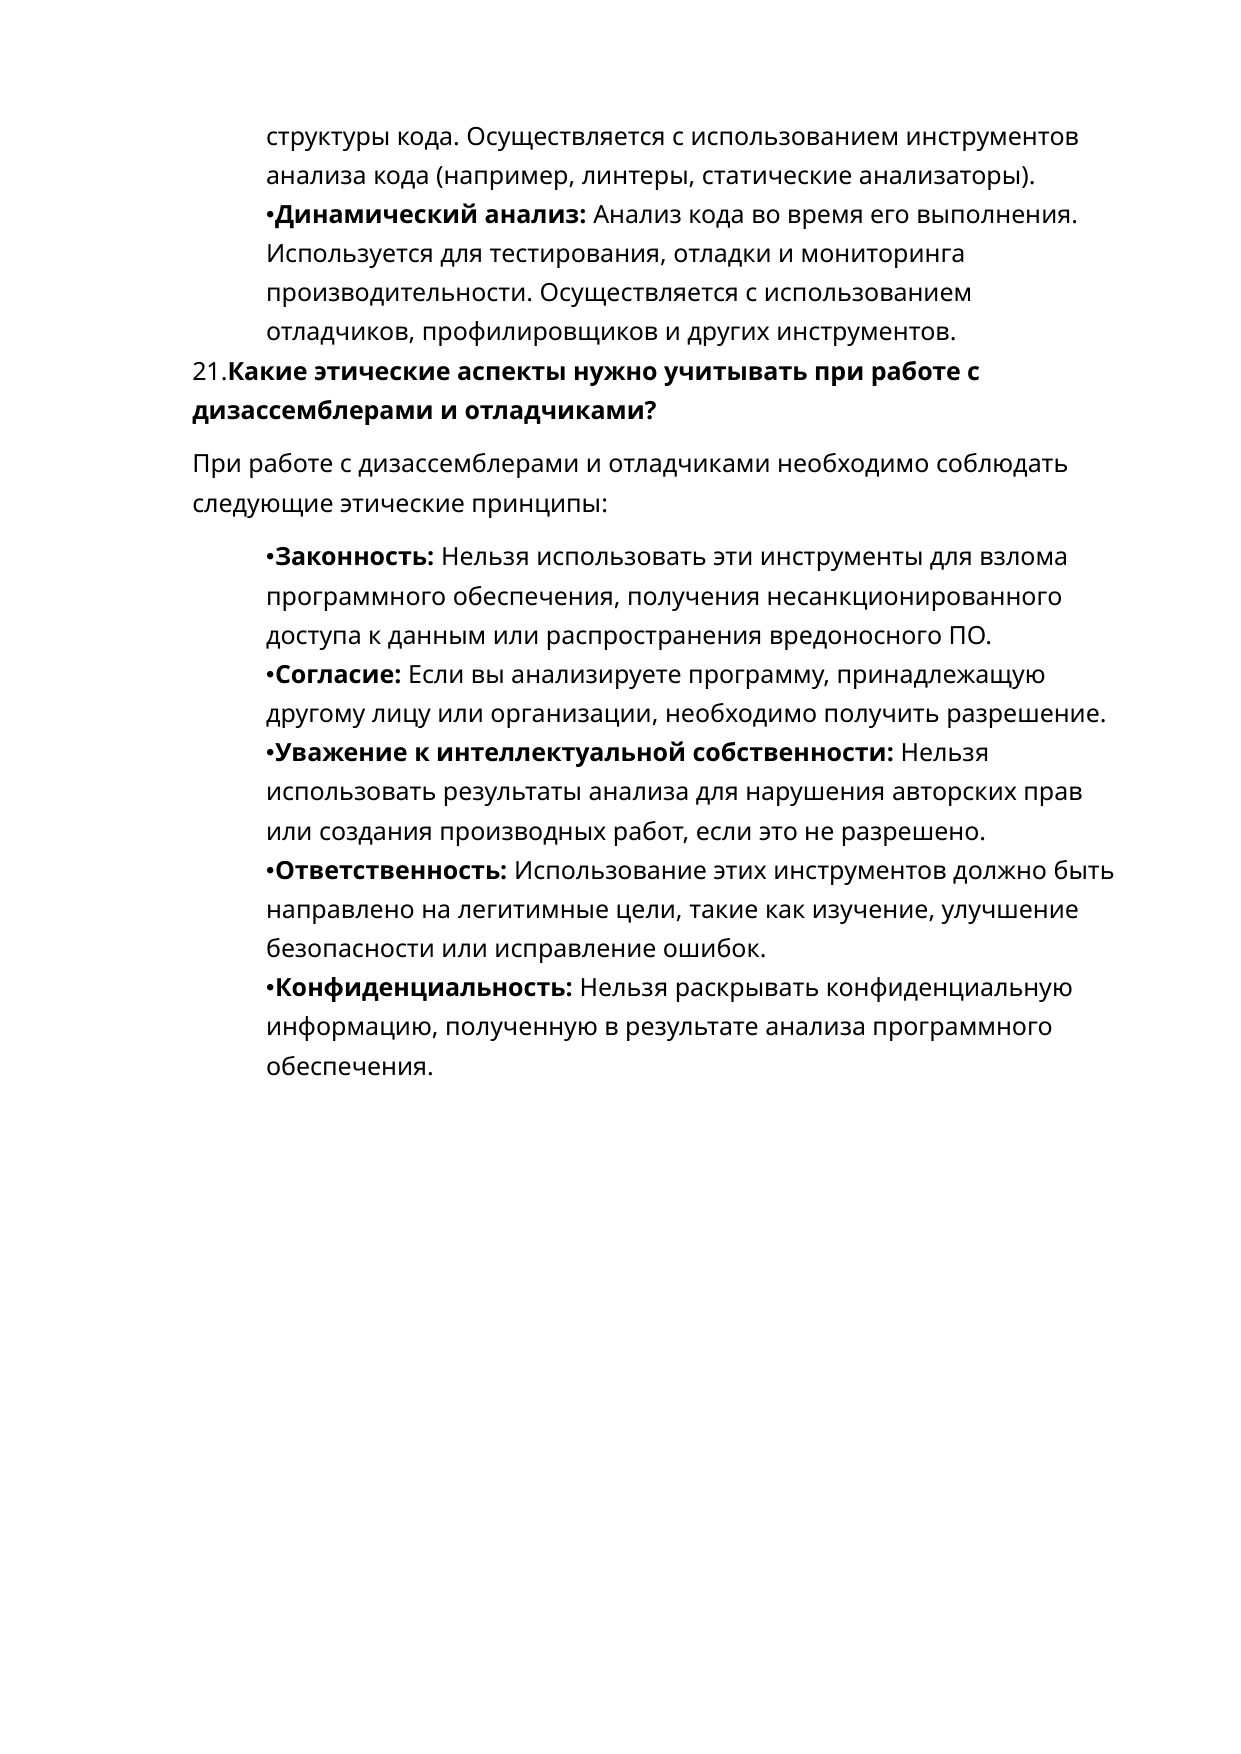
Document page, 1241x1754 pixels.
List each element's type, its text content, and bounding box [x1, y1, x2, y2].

list Уважение к интеллектуальной собственности: Нельзя использовать результаты анализа для нарушения авторских прав или создания производных работ, если это не разрешено. [118, 735, 1122, 847]
list Законность: Нельзя использовать эти инструменты для взлома программного обеспечения, получения несанкционированного доступа к данным или распространения вредоносного ПО. [118, 539, 1122, 651]
list Какие этические аспекты нужно учитывать при работе с дизассемблерами и отладчиками? [118, 353, 1122, 426]
list При работе с дизассемблерами и отладчиками необходимо соблюдать следующие этические принципы: [118, 446, 1122, 519]
list Динамический анализ: Анализ кода во время его выполнения. Используется для тестирования, отладки и мониторинга производительности. Осуществляется с использованием отладчиков, профилировщиков и других инструментов. [118, 196, 1122, 348]
list Ответственность: Использование этих инструментов должно быть направлено на легитимные цели, такие как изучение, улучшение безопасности или исправление ошибок. [118, 852, 1122, 965]
list Конфиденциальность: Нельзя раскрывать конфиденциальную информацию, полученную в результате анализа программного обеспечения. [118, 970, 1122, 1082]
list структуры кода. Осуществляется с использованием инструментов анализа кода (например, линтеры, статические анализаторы). [118, 118, 1122, 191]
list Согласие: Если вы анализируете программу, принадлежащую другому лицу или организации, необходимо получить разрешение. [118, 656, 1122, 730]
